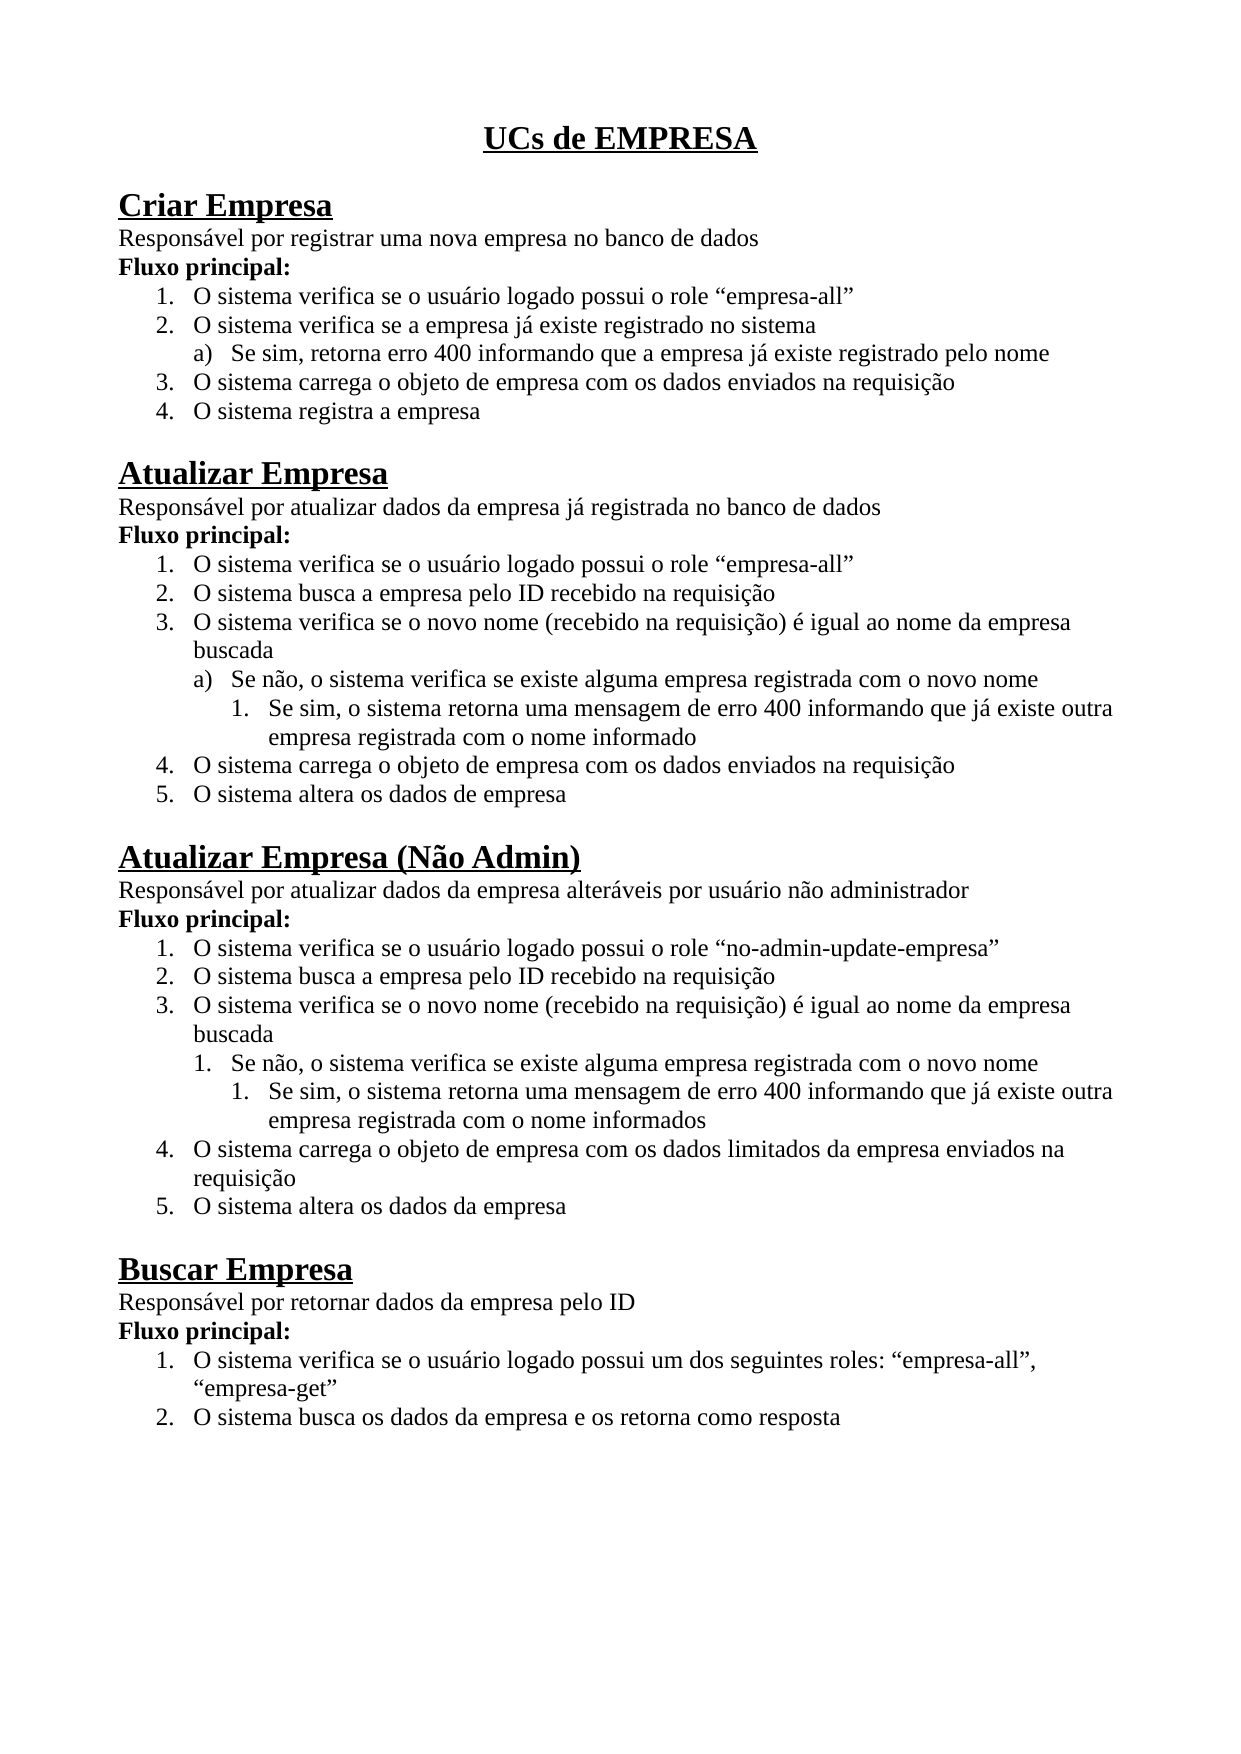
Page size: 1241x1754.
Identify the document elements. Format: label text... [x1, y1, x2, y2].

text UCs de EMPRESA [118, 118, 1122, 156]
text Fluxo principal: [118, 1316, 1122, 1345]
list Se sim, retorna erro 400 informando que a empresa já existe registrado pelo nome [193, 338, 1122, 367]
list Se não, o sistema verifica se existe alguma empresa registrada com o novo nome [193, 664, 1122, 693]
list O sistema registra a empresa [156, 396, 1122, 425]
list O sistema altera os dados da empresa [156, 1191, 1122, 1220]
list O sistema verifica se o novo nome (recebido na requisição) é igual ao nome da empresa buscada [156, 607, 1122, 664]
list O sistema carrega o objeto de empresa com os dados limitados da empresa enviados na requisição [156, 1134, 1122, 1191]
text Fluxo principal: [118, 521, 1122, 549]
text Responsável por atualizar dados da empresa já registrada no banco de dados [118, 492, 1122, 521]
list O sistema busca os dados da empresa e os retorna como resposta [156, 1402, 1122, 1431]
list O sistema verifica se a empresa já existe registrado no sistema [156, 310, 1122, 338]
list O sistema verifica se o usuário logado possui o role “no-admin-update-empresa” [156, 933, 1122, 961]
text Criar Empresa [118, 185, 1122, 223]
list Se não, o sistema verifica se existe alguma empresa registrada com o novo nome [193, 1048, 1122, 1076]
list O sistema verifica se o usuário logado possui o role “empresa-all” [156, 549, 1122, 578]
list O sistema carrega o objeto de empresa com os dados enviados na requisição [156, 367, 1122, 396]
text Fluxo principal: [118, 252, 1122, 281]
text Buscar Empresa [118, 1249, 1122, 1287]
list O sistema verifica se o novo nome (recebido na requisição) é igual ao nome da empresa buscada [156, 990, 1122, 1048]
list O sistema verifica se o usuário logado possui um dos seguintes roles: “empresa-all”, “empresa-get” [156, 1345, 1122, 1402]
list Se sim, o sistema retorna uma mensagem de erro 400 informando que já existe outra empresa registrada com o nome informados [231, 1076, 1122, 1134]
list O sistema busca a empresa pelo ID recebido na requisição [156, 578, 1122, 607]
text Responsável por atualizar dados da empresa alteráveis por usuário não administrador [118, 875, 1122, 904]
text Fluxo principal: [118, 904, 1122, 933]
text Atualizar Empresa (Não Admin) [118, 837, 1122, 875]
text Responsável por registrar uma nova empresa no banco de dados [118, 223, 1122, 252]
text Responsável por retornar dados da empresa pelo ID [118, 1287, 1122, 1316]
list O sistema altera os dados de empresa [156, 779, 1122, 808]
list O sistema carrega o objeto de empresa com os dados enviados na requisição [156, 751, 1122, 779]
list O sistema verifica se o usuário logado possui o role “empresa-all” [156, 281, 1122, 310]
list Se sim, o sistema retorna uma mensagem de erro 400 informando que já existe outra empresa registrada com o nome informado [231, 693, 1122, 751]
list O sistema busca a empresa pelo ID recebido na requisição [156, 961, 1122, 990]
text Atualizar Empresa [118, 453, 1122, 492]
